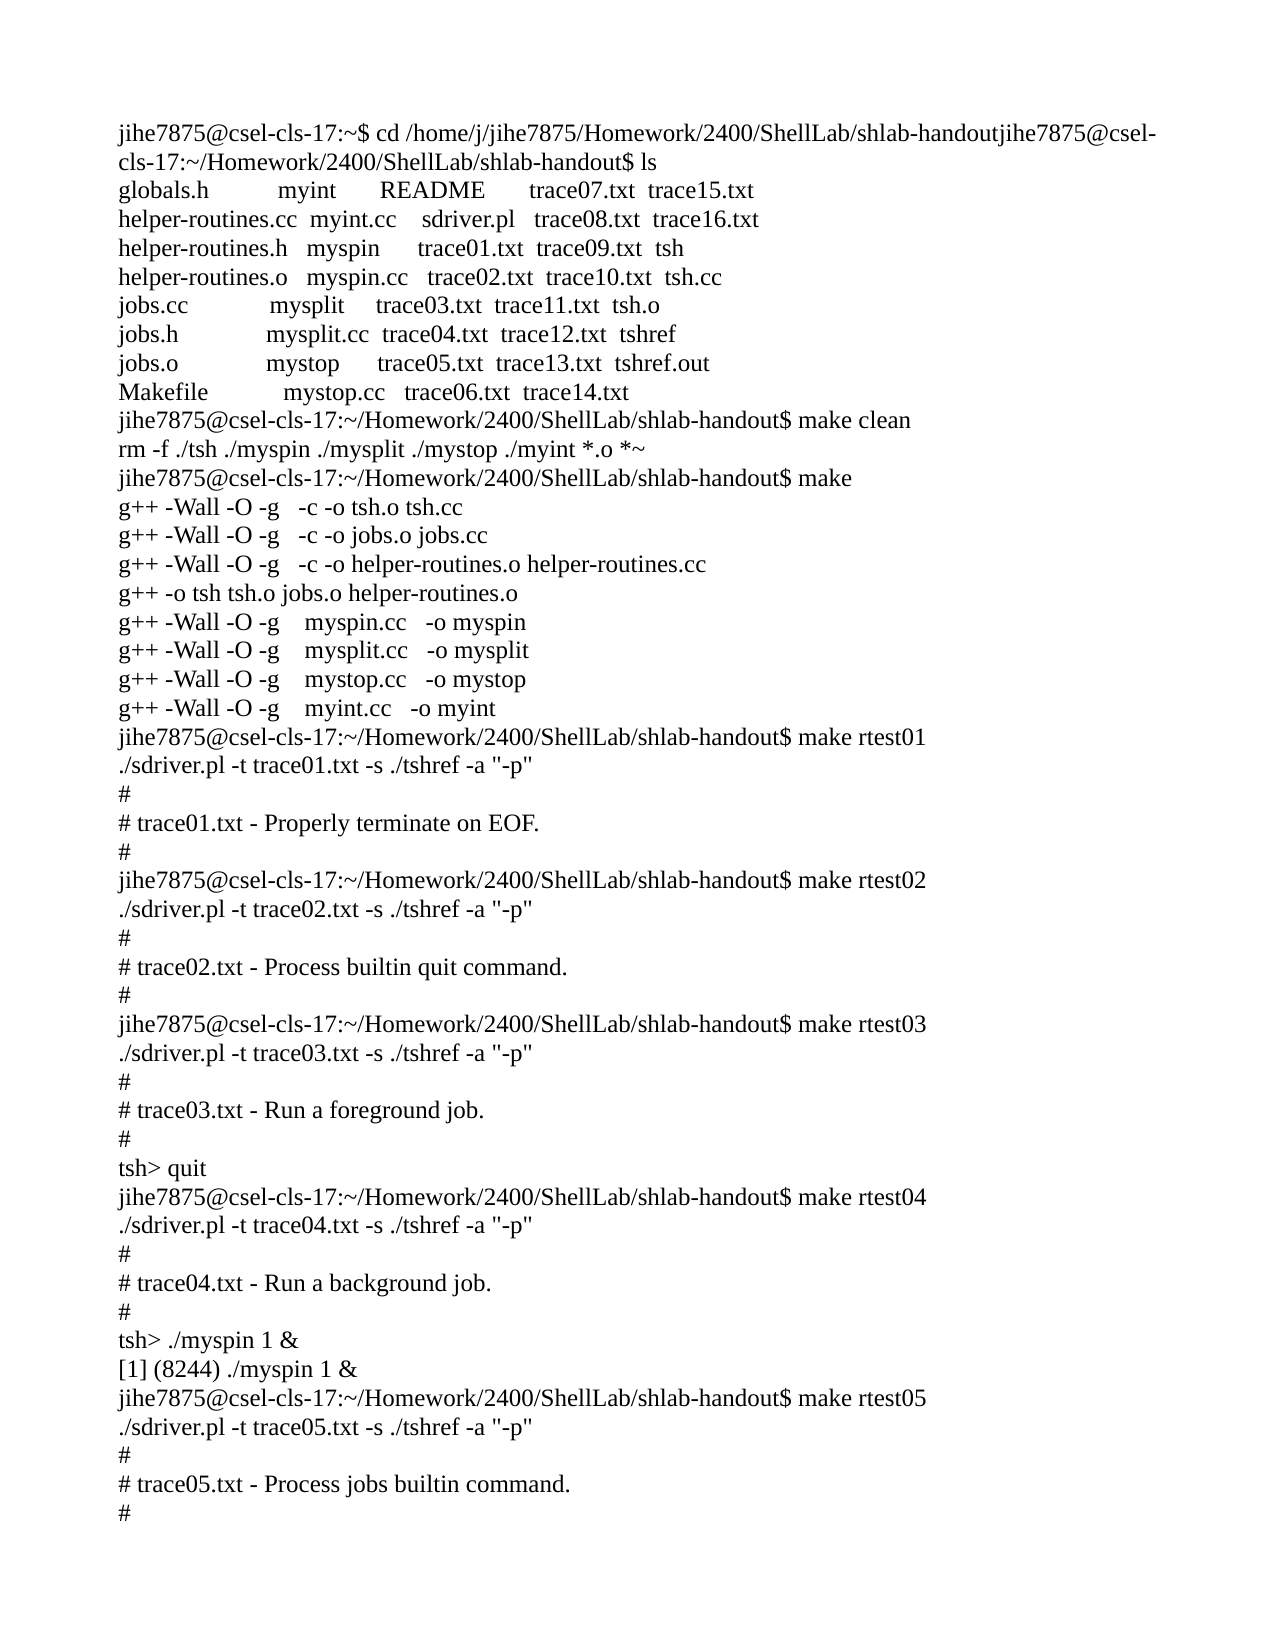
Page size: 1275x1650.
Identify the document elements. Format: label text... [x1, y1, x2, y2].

text jihe7875@csel-cls-17:~/Homework/2400/ShellLab/shlab-handout$ make rtest05 [118, 1383, 1157, 1412]
text tsh> ./myspin 1 & [118, 1326, 1157, 1354]
text # trace05.txt - Process jobs builtin command. [118, 1469, 1157, 1498]
text # [118, 981, 1157, 1009]
text g++ -Wall -O -g -c -o tsh.o tsh.cc [118, 492, 1157, 521]
text g++ -Wall -O -g mystop.cc -o mystop [118, 664, 1157, 693]
text ./sdriver.pl -t trace04.txt -s ./tshref -a "-p" [118, 1211, 1157, 1239]
text g++ -Wall -O -g myint.cc -o myint [118, 693, 1157, 722]
text Makefile mystop.cc trace06.txt trace14.txt [118, 377, 1157, 406]
text # [118, 1067, 1157, 1096]
text ./sdriver.pl -t trace03.txt -s ./tshref -a "-p" [118, 1038, 1157, 1067]
text jobs.cc mysplit trace03.txt trace11.txt tsh.o [118, 291, 1157, 319]
text [1] (8244) ./myspin 1 & [118, 1354, 1157, 1383]
text ./sdriver.pl -t trace05.txt -s ./tshref -a "-p" [118, 1412, 1157, 1441]
text # trace01.txt - Properly terminate on EOF. [118, 808, 1157, 837]
text rm -f ./tsh ./myspin ./mysplit ./mystop ./myint *.o *~ [118, 434, 1157, 463]
text helper-routines.h myspin trace01.txt trace09.txt tsh [118, 233, 1157, 262]
text jihe7875@csel-cls-17:~/Homework/2400/ShellLab/shlab-handout$ make rtest02 [118, 866, 1157, 894]
text # [118, 837, 1157, 866]
text globals.h myint README trace07.txt trace15.txt [118, 176, 1157, 204]
text helper-routines.o myspin.cc trace02.txt trace10.txt tsh.cc [118, 262, 1157, 291]
text jihe7875@csel-cls-17:~/Homework/2400/ShellLab/shlab-handout$ make rtest04 [118, 1182, 1157, 1211]
text g++ -Wall -O -g -c -o helper-routines.o helper-routines.cc [118, 549, 1157, 578]
text # [118, 923, 1157, 952]
text ./sdriver.pl -t trace01.txt -s ./tshref -a "-p" [118, 751, 1157, 779]
text jobs.o mystop trace05.txt trace13.txt tshref.out [118, 348, 1157, 377]
text jihe7875@csel-cls-17:~/Homework/2400/ShellLab/shlab-handout$ make rtest03 [118, 1009, 1157, 1038]
text # [118, 1297, 1157, 1326]
text tsh> quit [118, 1153, 1157, 1182]
text jihe7875@csel-cls-17:~/Homework/2400/ShellLab/shlab-handout$ make [118, 463, 1157, 492]
text g++ -Wall -O -g myspin.cc -o myspin [118, 607, 1157, 636]
text g++ -o tsh tsh.o jobs.o helper-routines.o [118, 578, 1157, 607]
text # [118, 1124, 1157, 1153]
text ./sdriver.pl -t trace02.txt -s ./tshref -a "-p" [118, 894, 1157, 923]
text g++ -Wall -O -g mysplit.cc -o mysplit [118, 636, 1157, 664]
text helper-routines.cc myint.cc sdriver.pl trace08.txt trace16.txt [118, 204, 1157, 233]
text jihe7875@csel-cls-17:~$ cd /home/j/jihe7875/Homework/2400/ShellLab/shlab-handoutjihe7875@csel-cls-17:~/Homework/2400/ShellLab/shlab-handout$ ls [118, 118, 1157, 176]
text g++ -Wall -O -g -c -o jobs.o jobs.cc [118, 521, 1157, 549]
text jihe7875@csel-cls-17:~/Homework/2400/ShellLab/shlab-handout$ make clean [118, 406, 1157, 434]
text # trace04.txt - Run a background job. [118, 1268, 1157, 1297]
text # [118, 1498, 1157, 1527]
text # trace02.txt - Process builtin quit command. [118, 952, 1157, 981]
text # trace03.txt - Run a foreground job. [118, 1096, 1157, 1124]
text # [118, 779, 1157, 808]
text # [118, 1441, 1157, 1469]
text jobs.h mysplit.cc trace04.txt trace12.txt tshref [118, 319, 1157, 348]
text jihe7875@csel-cls-17:~/Homework/2400/ShellLab/shlab-handout$ make rtest01 [118, 722, 1157, 751]
text # [118, 1239, 1157, 1268]
